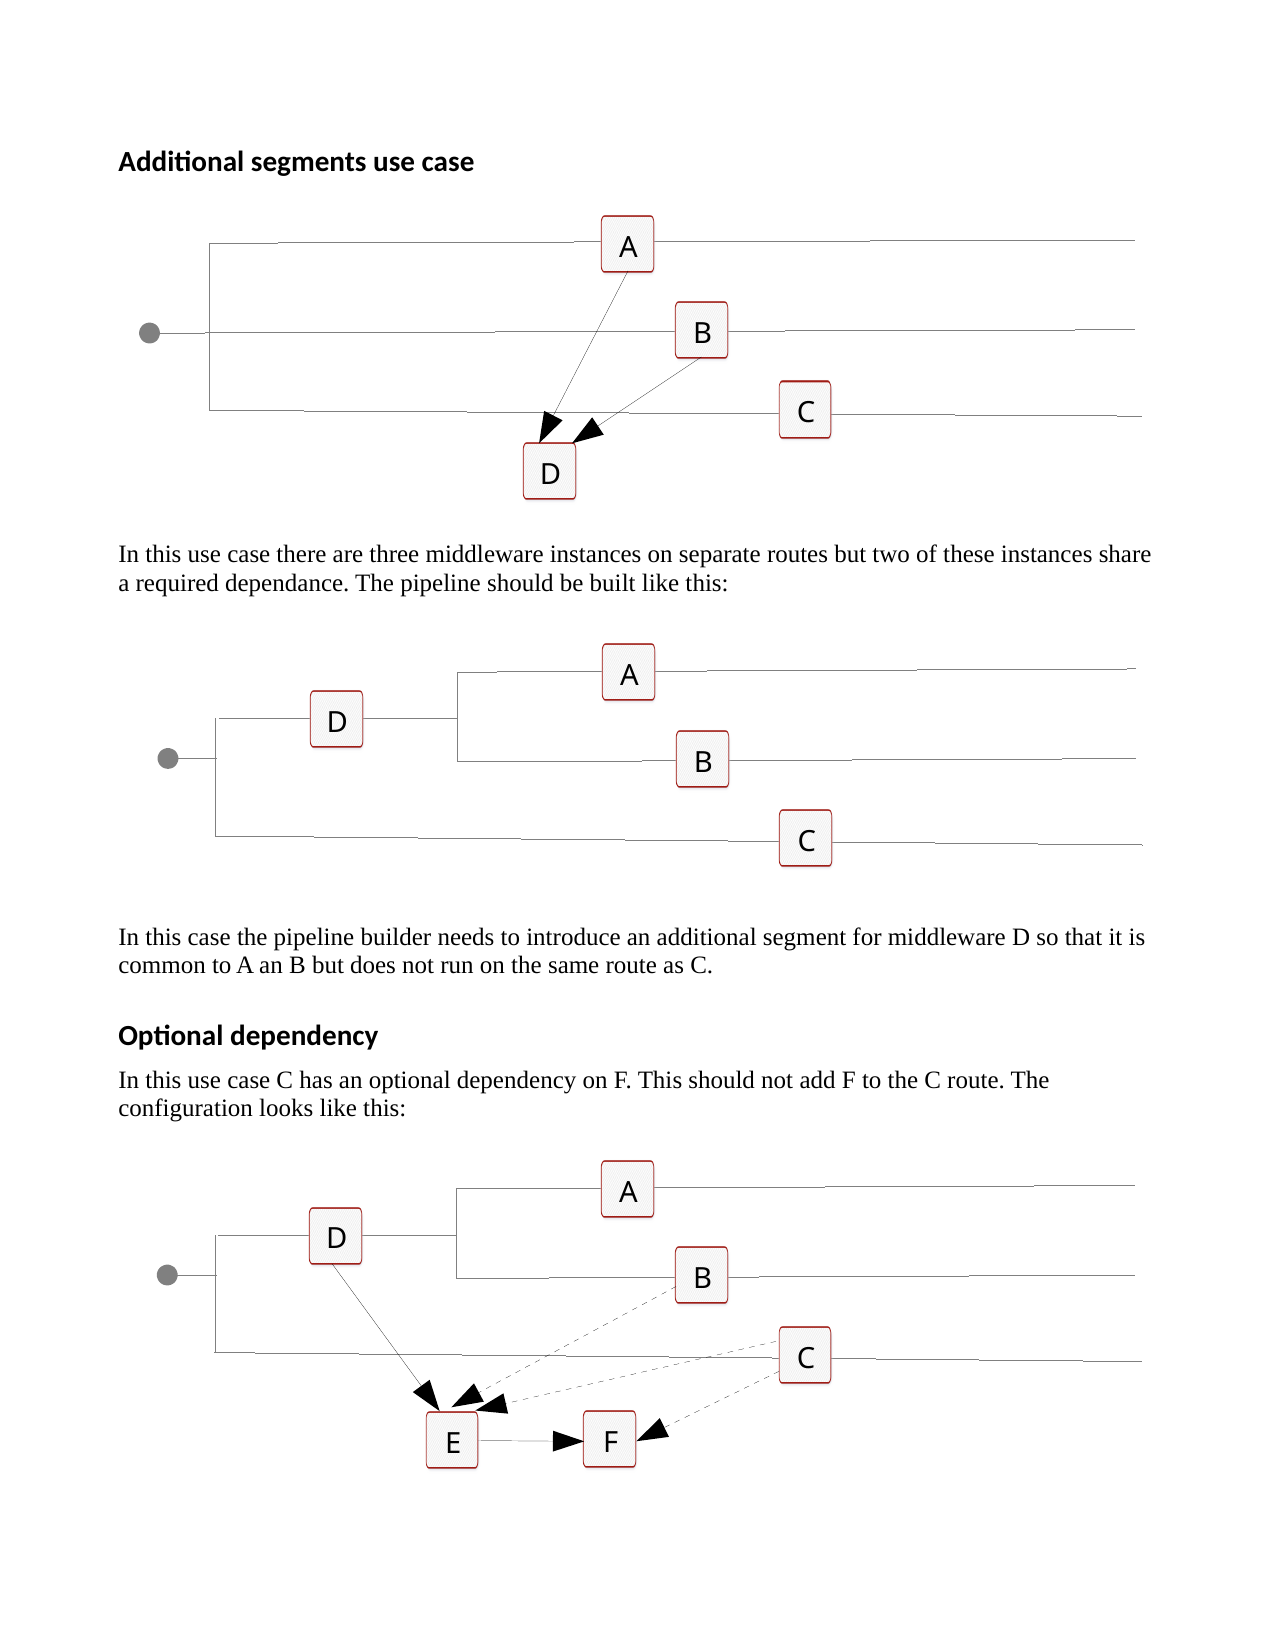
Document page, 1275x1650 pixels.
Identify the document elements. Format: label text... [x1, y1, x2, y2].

text In this case the pipeline builder needs to introduce an additional segment for middleware D so that it is common to A an B but does not run on the same route as C. [119, 620, 1158, 868]
picture [776, 376, 836, 447]
picture [599, 639, 660, 709]
picture [423, 1407, 483, 1477]
picture [672, 1242, 733, 1312]
picture [598, 1156, 659, 1226]
picture [598, 211, 659, 281]
picture [307, 686, 368, 756]
picture [776, 1322, 836, 1392]
picture [672, 297, 733, 367]
picture [306, 1203, 367, 1273]
picture [580, 1406, 641, 1476]
text In this use case there are three middleware instances on separate routes but two of these instances share a required dependance. The pipeline should be built like this: [118, 191, 1157, 596]
picture [673, 726, 734, 796]
picture [520, 438, 581, 508]
text In this use case C has an optional dependency on F. This should not add F to the C route. The configuration looks like this: [118, 1065, 1157, 1122]
picture [776, 805, 837, 875]
subtitle Additional segments use case [118, 143, 1157, 179]
subtitle Optional dependency [118, 1017, 1157, 1052]
text In this case the pipeline builder needs to introduce an additional segment for middleware D so that it is common to A an B but does not run on the same route as C. [118, 922, 1157, 979]
